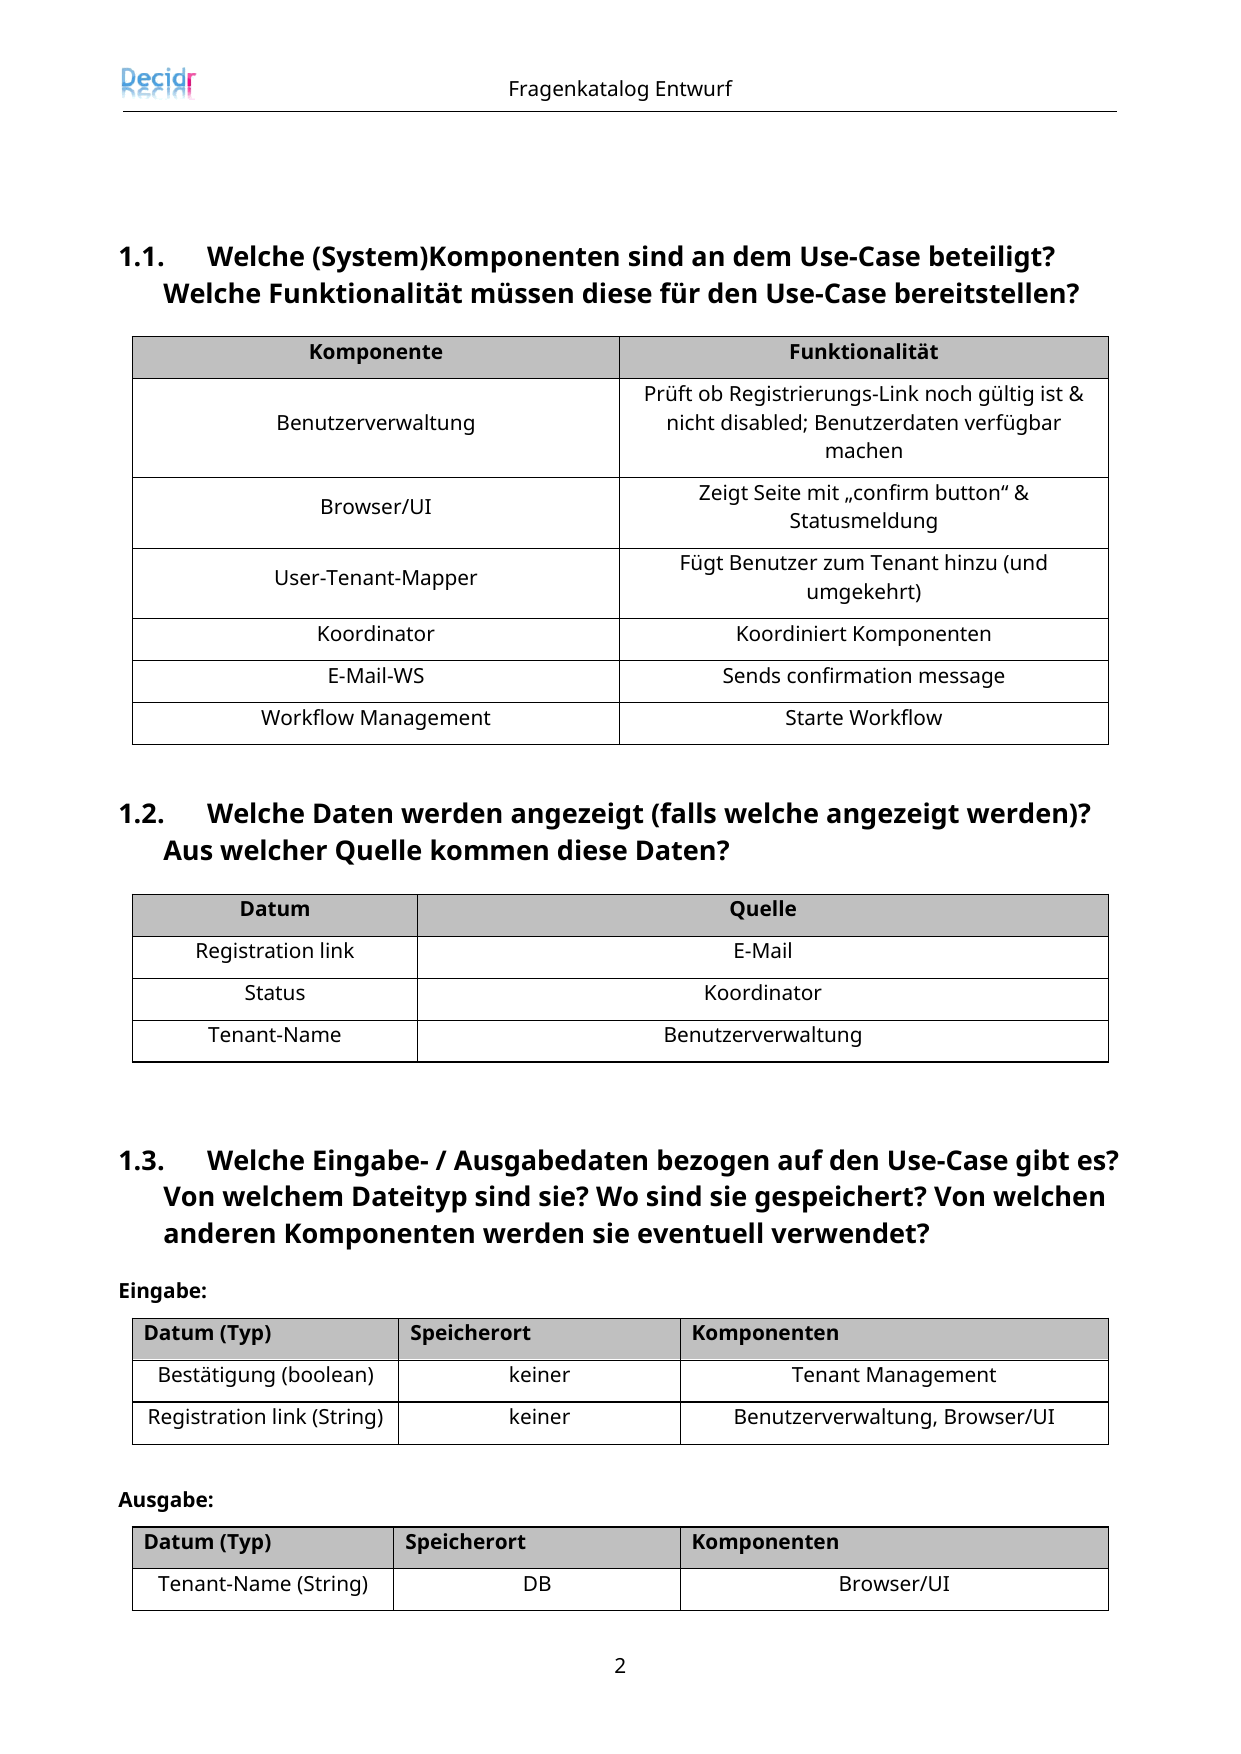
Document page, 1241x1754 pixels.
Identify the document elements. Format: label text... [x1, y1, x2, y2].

table_cell Benutzerverwaltung, Browser/UI [681, 1403, 1108, 1443]
table_cell User-Tenant-Mapper [133, 549, 619, 618]
table_cell Bestätigung (boolean) [133, 1361, 398, 1401]
table_cell Workflow Management [133, 703, 619, 744]
table_header Datum [133, 895, 417, 936]
table_cell DB [394, 1569, 680, 1610]
table_header Komponente [133, 337, 619, 378]
subtitle Welche Eingabe- / Ausgabedaten bezogen auf den Use-Case gibt es? Von welchem Dateityp sind sie? Wo sind sie gespeichert? Von welchen anderen Komponenten werden sie eventuell verwendet? [118, 1141, 1122, 1252]
table_header Komponenten [681, 1319, 1108, 1359]
table_cell Browser/UI [681, 1569, 1108, 1610]
table_cell keiner [399, 1361, 680, 1401]
table_cell Starte Workflow [620, 703, 1108, 744]
table_cell keiner [399, 1403, 680, 1443]
table_cell Registration link (String) [133, 1403, 398, 1443]
table_header Datum (Typ) [133, 1319, 398, 1359]
table_cell Tenant Management [681, 1361, 1108, 1401]
table_cell Tenant-Name [133, 1021, 417, 1061]
table_cell Fügt Benutzer zum Tenant hinzu (und umgekehrt) [620, 549, 1108, 618]
table_cell Koordiniert Komponenten [620, 619, 1108, 660]
table_header Speicherort [394, 1528, 680, 1568]
table_cell Zeigt Seite mit „confirm button“ & Statusmeldung [620, 478, 1108, 547]
table_cell Koordinator [133, 619, 619, 660]
table_cell Benutzerverwaltung [133, 379, 619, 477]
table_header Komponenten [681, 1528, 1108, 1568]
table_cell E-Mail-WS [133, 661, 619, 702]
text Ausgabe: [118, 1485, 1122, 1514]
table_cell Benutzerverwaltung [418, 1021, 1108, 1061]
table_cell Sends confirmation message [620, 661, 1108, 702]
table_cell Status [133, 979, 417, 1019]
table_header Quelle [418, 895, 1108, 936]
table_cell Tenant-Name (String) [133, 1569, 393, 1610]
table_header Funktionalität [620, 337, 1108, 378]
subtitle Welche Daten werden angezeigt (falls welche angezeigt werden)? Aus welcher Quelle kommen diese Daten? [118, 795, 1122, 868]
table_cell Prüft ob Registrierungs-Link noch gültig ist & nicht disabled; Benutzerdaten verfügbar machen [620, 379, 1108, 477]
table_cell E-Mail [418, 937, 1108, 977]
table_cell Registration link [133, 937, 417, 977]
table_header Speicherort [399, 1319, 680, 1359]
table_cell Koordinator [418, 979, 1108, 1019]
picture [118, 64, 200, 102]
subtitle Welche (System)Komponenten sind an dem Use-Case beteiligt? Welche Funktionalität müssen diese für den Use-Case bereitstellen? [118, 237, 1122, 311]
table_header Datum (Typ) [133, 1528, 393, 1568]
table_cell Browser/UI [133, 478, 619, 547]
text Eingabe: [118, 1277, 1122, 1305]
